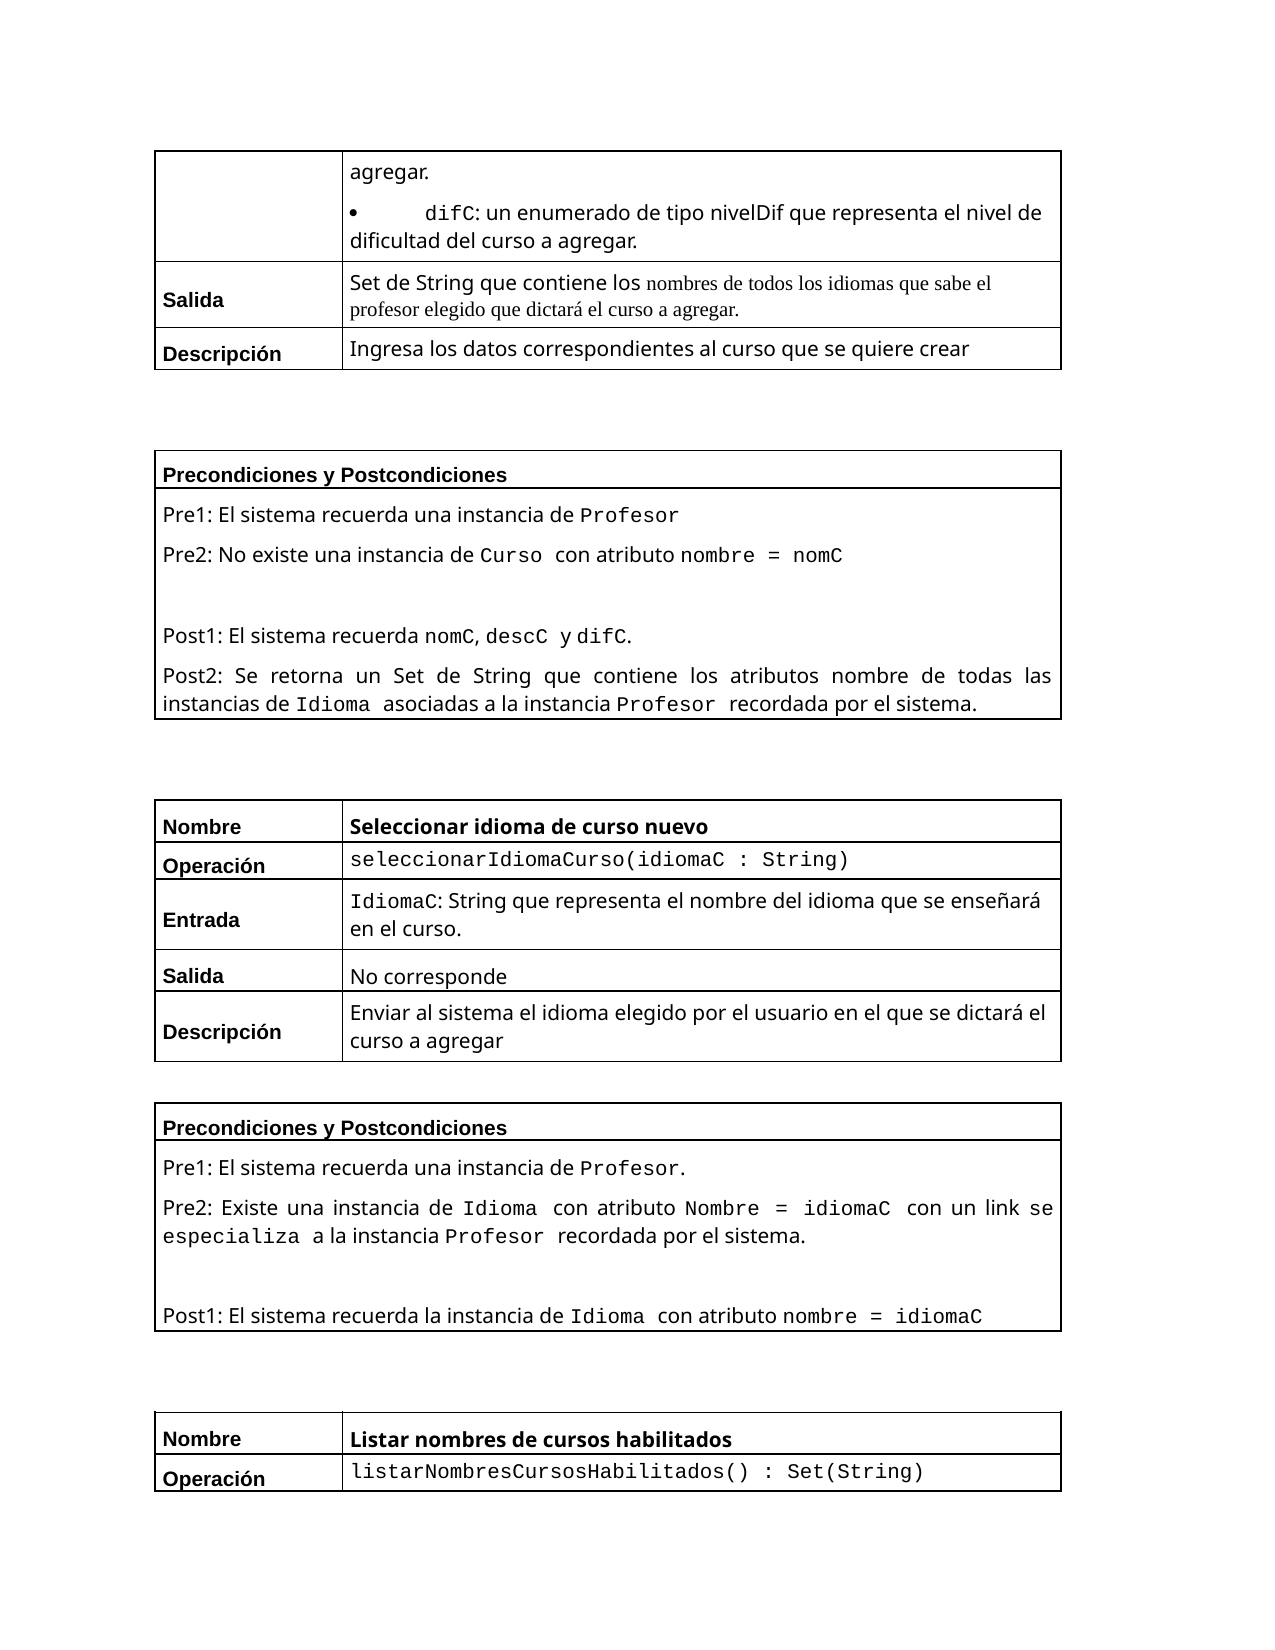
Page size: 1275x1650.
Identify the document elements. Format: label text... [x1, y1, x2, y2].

table_header Precondiciones y Postcondiciones [156, 451, 1060, 487]
table_cell seleccionarIdiomaCurso(idiomaC : String) [343, 843, 1060, 878]
table_cell Descripción [156, 328, 342, 368]
table_cell listarNombresCursosHabilitados() : Set(String) [343, 1455, 1060, 1490]
table_cell nomC: un String que representa el nombre del curso a agregar. descC: un String que representa la descripción del curso a agregar. difC: un enumerado de tipo nivelDif que representa el nivel de dificultad del curso a agregar. [343, 152, 1060, 261]
table_cell Pre1: El sistema recuerda una instancia de Profesor. Pre2: Existe una instancia de Idioma con atributo Nombre = idiomaC con un link se especializa a la instancia Profesor recordada por el sistema. Post1: El sistema recuerda la instancia de Idioma con atributo nombre = idiomaC [156, 1141, 1060, 1330]
table_cell Descripción [156, 992, 342, 1061]
table_header Nombre [156, 1413, 342, 1453]
table_cell Entrada [156, 880, 342, 949]
table_header Precondiciones y Postcondiciones [156, 1104, 1060, 1139]
table_cell [156, 152, 342, 261]
table_cell Operación [156, 1455, 342, 1490]
table_cell Salida [156, 262, 342, 327]
table_header Seleccionar idioma de curso nuevo [343, 801, 1060, 841]
table_cell Pre1: El sistema recuerda una instancia de Profesor Pre2: No existe una instancia de Curso con atributo nombre = nomC Post1: El sistema recuerda nomC, descC y difC. Post2: Se retorna un Set de String que contiene los atributos nombre de todas las instancias de Idioma asociadas a la instancia Profesor recordada por el sistema. [156, 489, 1060, 718]
table_cell Salida [156, 950, 342, 990]
table_cell Operación [156, 843, 342, 878]
table_cell Ingresa los datos correspondientes al curso que se quiere crear [343, 328, 1060, 368]
table_cell Set de String que contiene los nombres de todos los idiomas que sabe el profesor elegido que dictará el curso a agregar. [343, 262, 1060, 327]
table_cell No corresponde [343, 950, 1060, 990]
table_header Listar nombres de cursos habilitados [343, 1413, 1060, 1453]
table_header Nombre [156, 801, 342, 841]
table_cell IdiomaC: String que representa el nombre del idioma que se enseñará en el curso. [343, 880, 1060, 949]
table_cell Enviar al sistema el idioma elegido por el usuario en el que se dictará el curso a agregar [343, 992, 1060, 1061]
